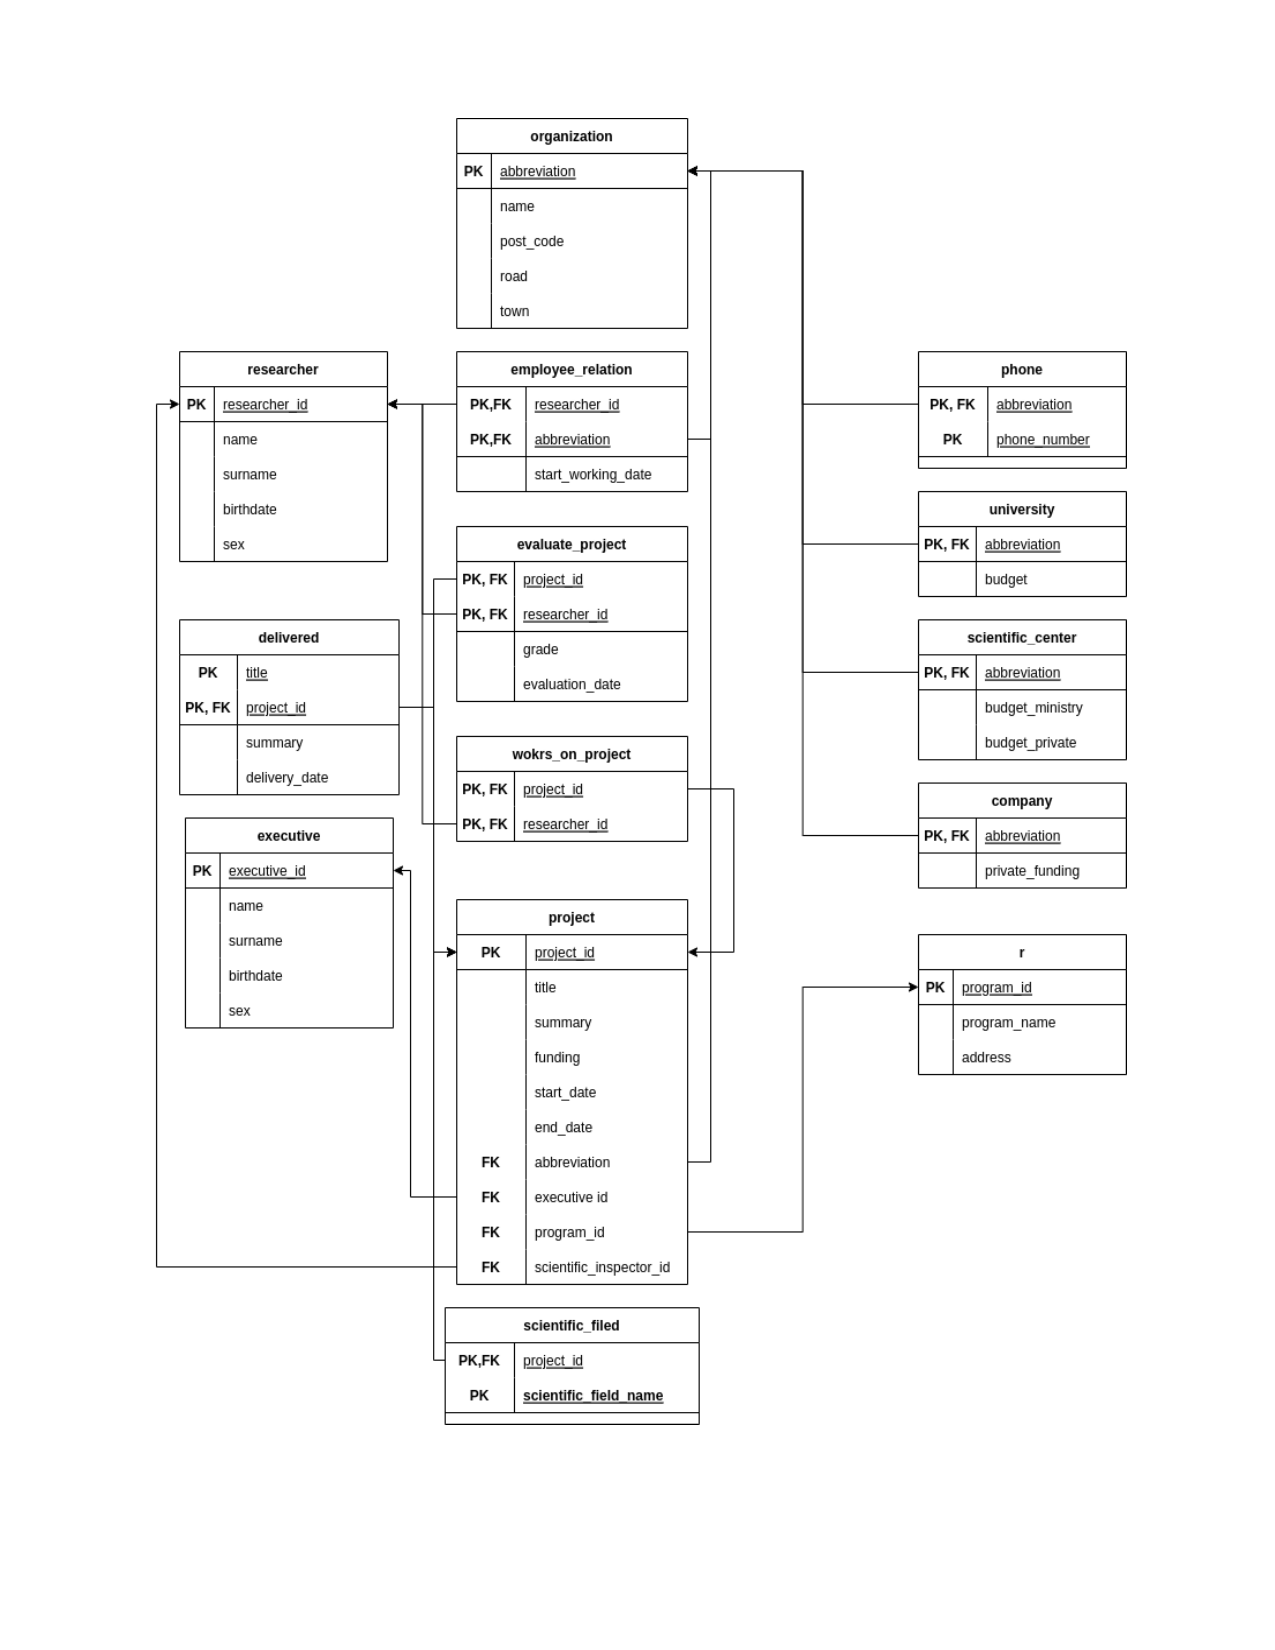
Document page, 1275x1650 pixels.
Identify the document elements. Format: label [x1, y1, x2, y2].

picture [148, 118, 1127, 1425]
